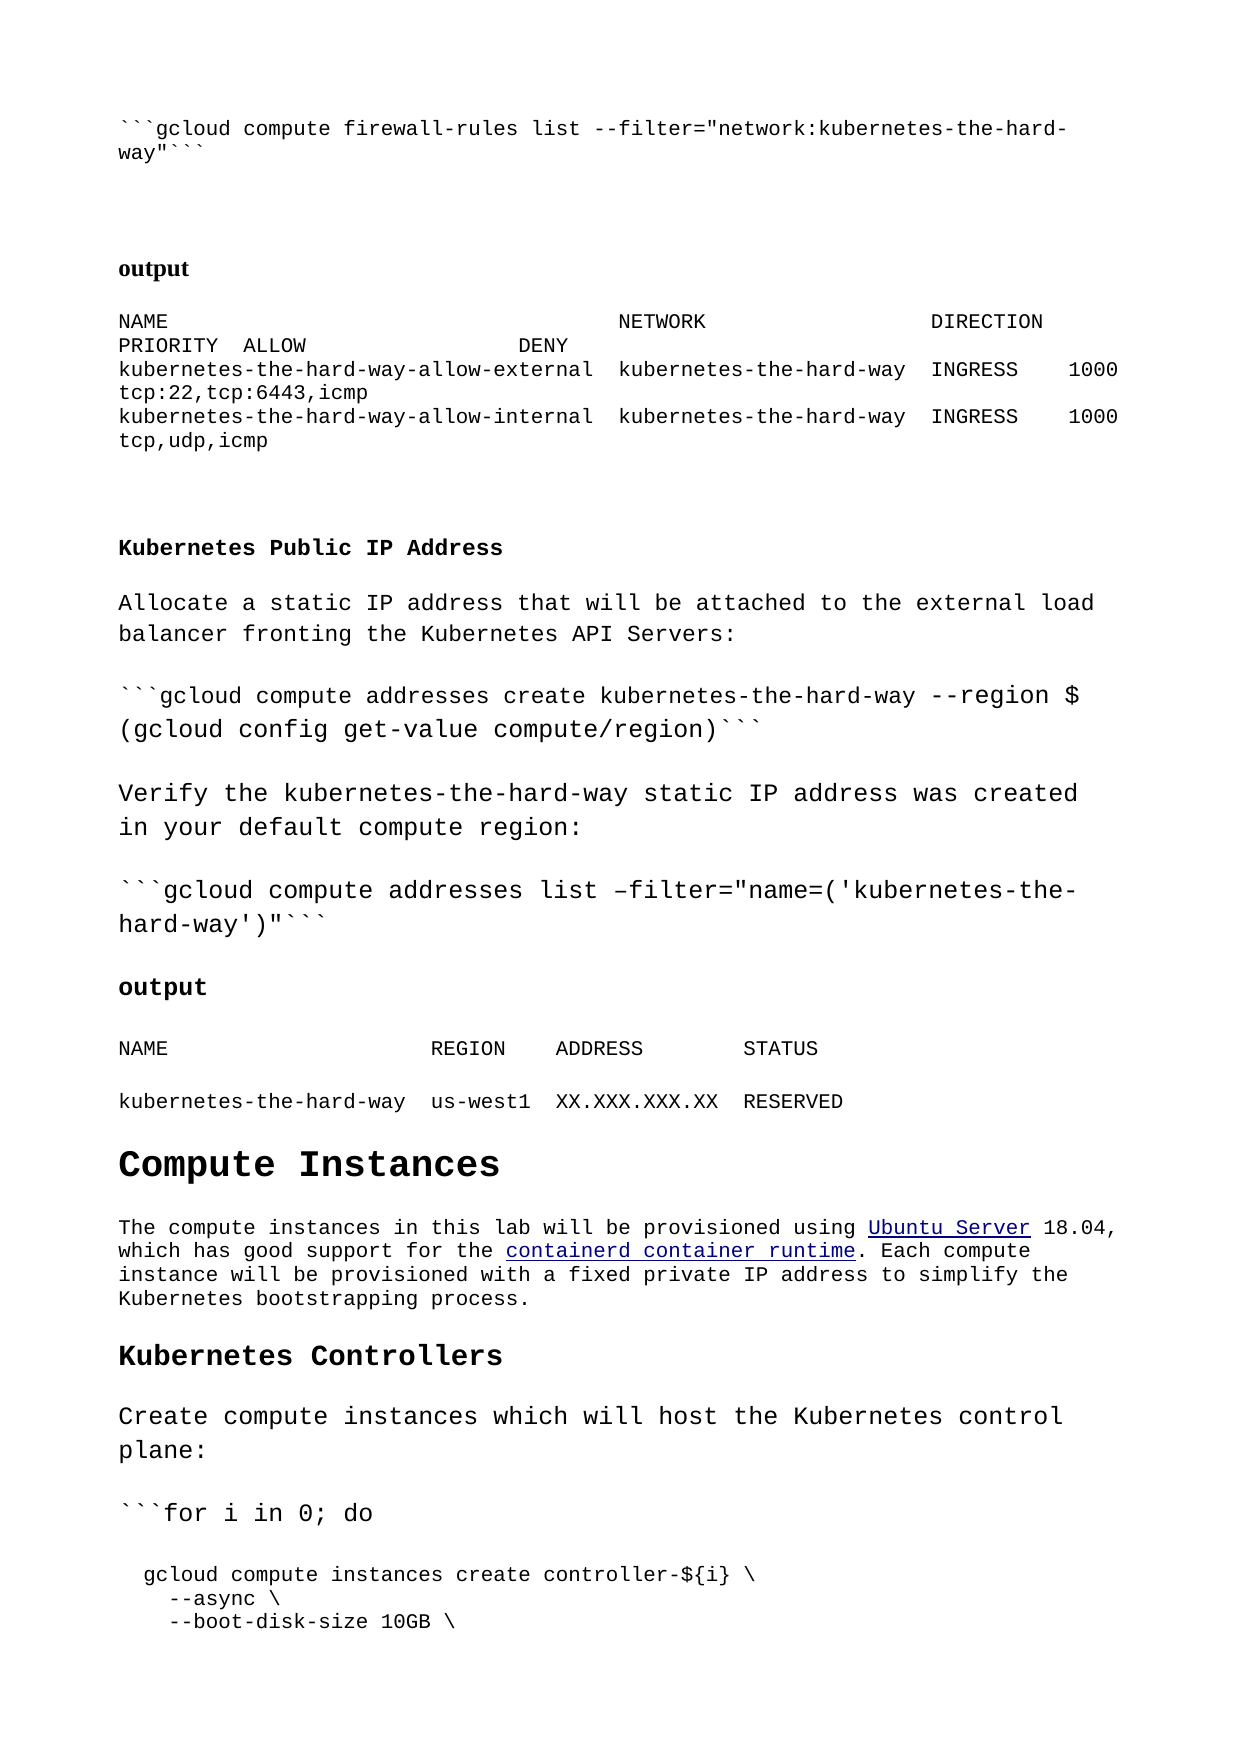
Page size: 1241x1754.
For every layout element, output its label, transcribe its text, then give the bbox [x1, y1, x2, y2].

text Verify the kubernetes-the-hard-way static IP address was created in your default compute region: [118, 780, 1122, 842]
text Create compute instances which will host the Kubernetes control plane: [118, 1403, 1122, 1466]
text output [118, 253, 1063, 282]
text ```gcloud compute firewall-rules list --filter="network:kubernetes-the-hard-way"``` [118, 118, 1122, 165]
text NAME NETWORK DIRECTION PRIORITY ALLOW DENY [118, 311, 1122, 359]
text kubernetes-the-hard-way-allow-external kubernetes-the-hard-way INGRESS 1000 tcp:22,tcp:6443,icmp [118, 359, 1122, 406]
subtitle Compute Instances [118, 1145, 1122, 1187]
text kubernetes-the-hard-way-allow-internal kubernetes-the-hard-way INGRESS 1000 tcp,udp,icmp [118, 406, 1122, 453]
text Allocate a static IP address that will be attached to the external load balancer fronting the Kubernetes API Servers: [118, 591, 1122, 648]
text ```for i in 0; do [118, 1501, 1122, 1529]
text --async \ [118, 1588, 1122, 1611]
subtitle Kubernetes Controllers [118, 1341, 1122, 1374]
text The compute instances in this lab will be provisioned using Ubuntu Server 18.04, which has good support for the containerd container runtime. Each compute instance will be provisioned with a fixed private IP address to simplify the Kubernetes bootstrapping process. [118, 1217, 1122, 1311]
text ```gcloud compute addresses list –filter="name=('kubernetes-the-hard-way')"``` [118, 878, 1122, 940]
text --boot-disk-size 10GB \ [118, 1611, 1122, 1635]
subtitle Kubernetes Public IP Address [118, 536, 1122, 562]
text NAME REGION ADDRESS STATUS [118, 1038, 1122, 1062]
text output [118, 975, 1122, 1003]
text kubernetes-the-hard-way us-west1 XX.XXX.XXX.XX RESERVED [118, 1092, 1122, 1115]
text ```gcloud compute addresses create kubernetes-the-hard-way --region $(gcloud config get-value compute/region)``` [118, 683, 1122, 745]
text gcloud compute instances create controller-${i} \ [118, 1564, 1122, 1588]
